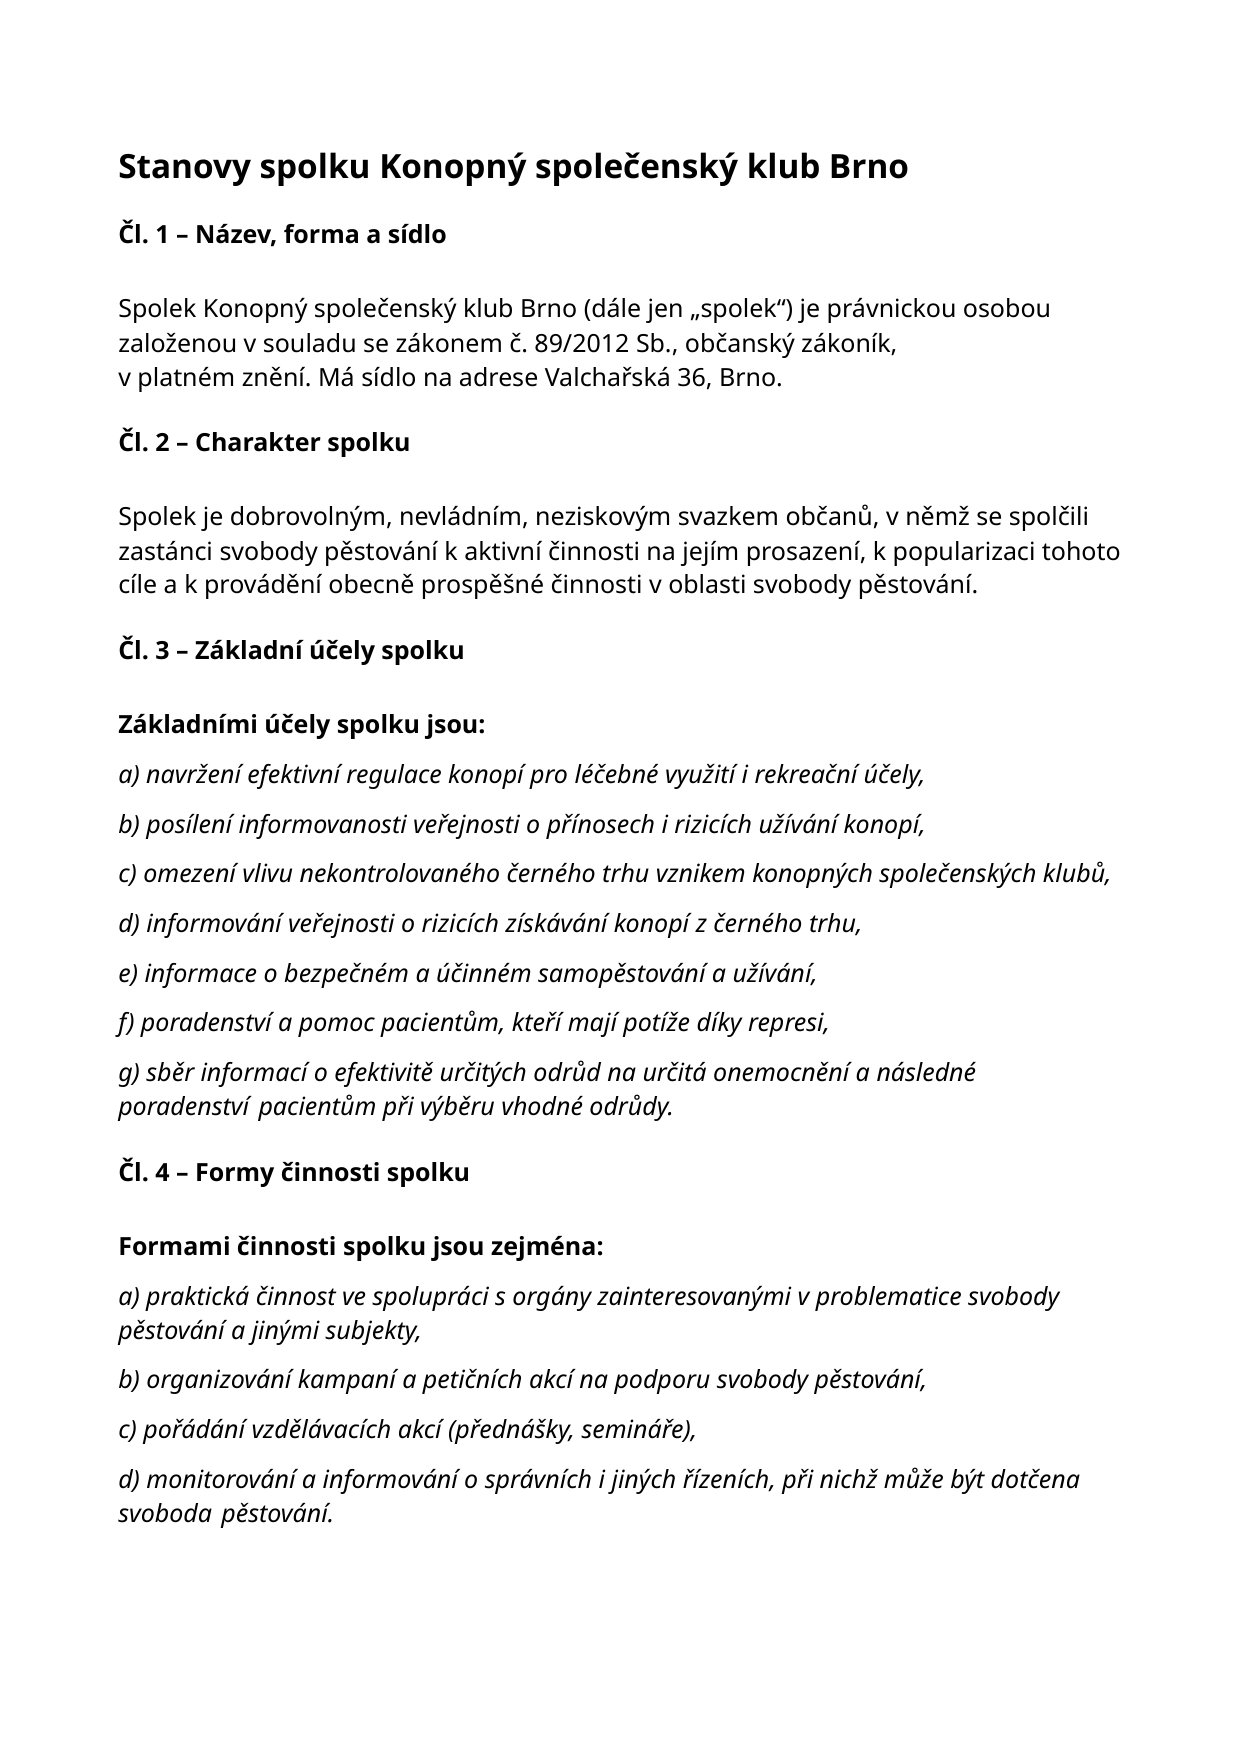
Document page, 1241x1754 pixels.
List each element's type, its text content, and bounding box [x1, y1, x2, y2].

subtitle Čl. 2 – Charakter spolku [118, 424, 1122, 459]
subtitle Čl. 4 – Formy činnosti spolku [118, 1154, 1122, 1188]
text f) poradenství a pomoc pacientům, kteří mají potíže díky represi, [118, 1005, 1122, 1039]
text e) informace o bezpečném a účinném samopěstování a užívání, [118, 955, 1122, 989]
subtitle Čl. 1 – Název, forma a sídlo [118, 217, 1122, 251]
text a) praktická činnost ve spolupráci s orgány zainteresovanými v problematice svobody pěstování a jinými subjekty, [118, 1278, 1122, 1346]
text d) monitorování a informování o správních i jiných řízeních, při nichž může být dotčena svoboda pěstování. [118, 1461, 1122, 1529]
text d) informování veřejnosti o rizicích získávání konopí z černého trhu, [118, 906, 1122, 940]
text b) posílení informovanosti veřejnosti o přínosech i rizicích užívání konopí, [118, 806, 1122, 840]
text Spolek je dobrovolným, nevládním, neziskovým svazkem občanů, v němž se spolčili zastánci svobody pěstování k aktivní činnosti na jejím prosazení, k popularizaci tohoto cíle a k provádění obecně prospěšné činnosti v oblasti svobody pěstování. [118, 499, 1122, 601]
text c) pořádání vzdělávacích akcí (přednášky, semináře), [118, 1412, 1122, 1446]
text Základními účely spolku jsou: [118, 707, 1122, 741]
text c) omezení vlivu nekontrolovaného černého trhu vznikem konopných společenských klubů, [118, 856, 1122, 890]
subtitle Čl. 3 – Základní účely spolku [118, 632, 1122, 667]
text Formami činnosti spolku jsou zejména: [118, 1229, 1122, 1263]
subtitle Stanovy spolku Konopný společenský klub Brno [118, 143, 1122, 188]
text a) navržení efektivní regulace konopí pro léčebné využití i rekreační účely, [118, 757, 1122, 791]
text Spolek Konopný společenský klub Brno (dále jen „spolek“) je právnickou osobou založenou v souladu se zákonem č. 89/2012 Sb., občanský zákoník, v platném znění. Má sídlo na adrese Valchařská 36, Brno. [118, 291, 1122, 393]
text g) sběr informací o efektivitě určitých odrůd na určitá onemocnění a následné poradenství pacientům při výběru vhodné odrůdy. [118, 1055, 1122, 1123]
text b) organizování kampaní a petičních akcí na podporu svobody pěstování, [118, 1362, 1122, 1396]
